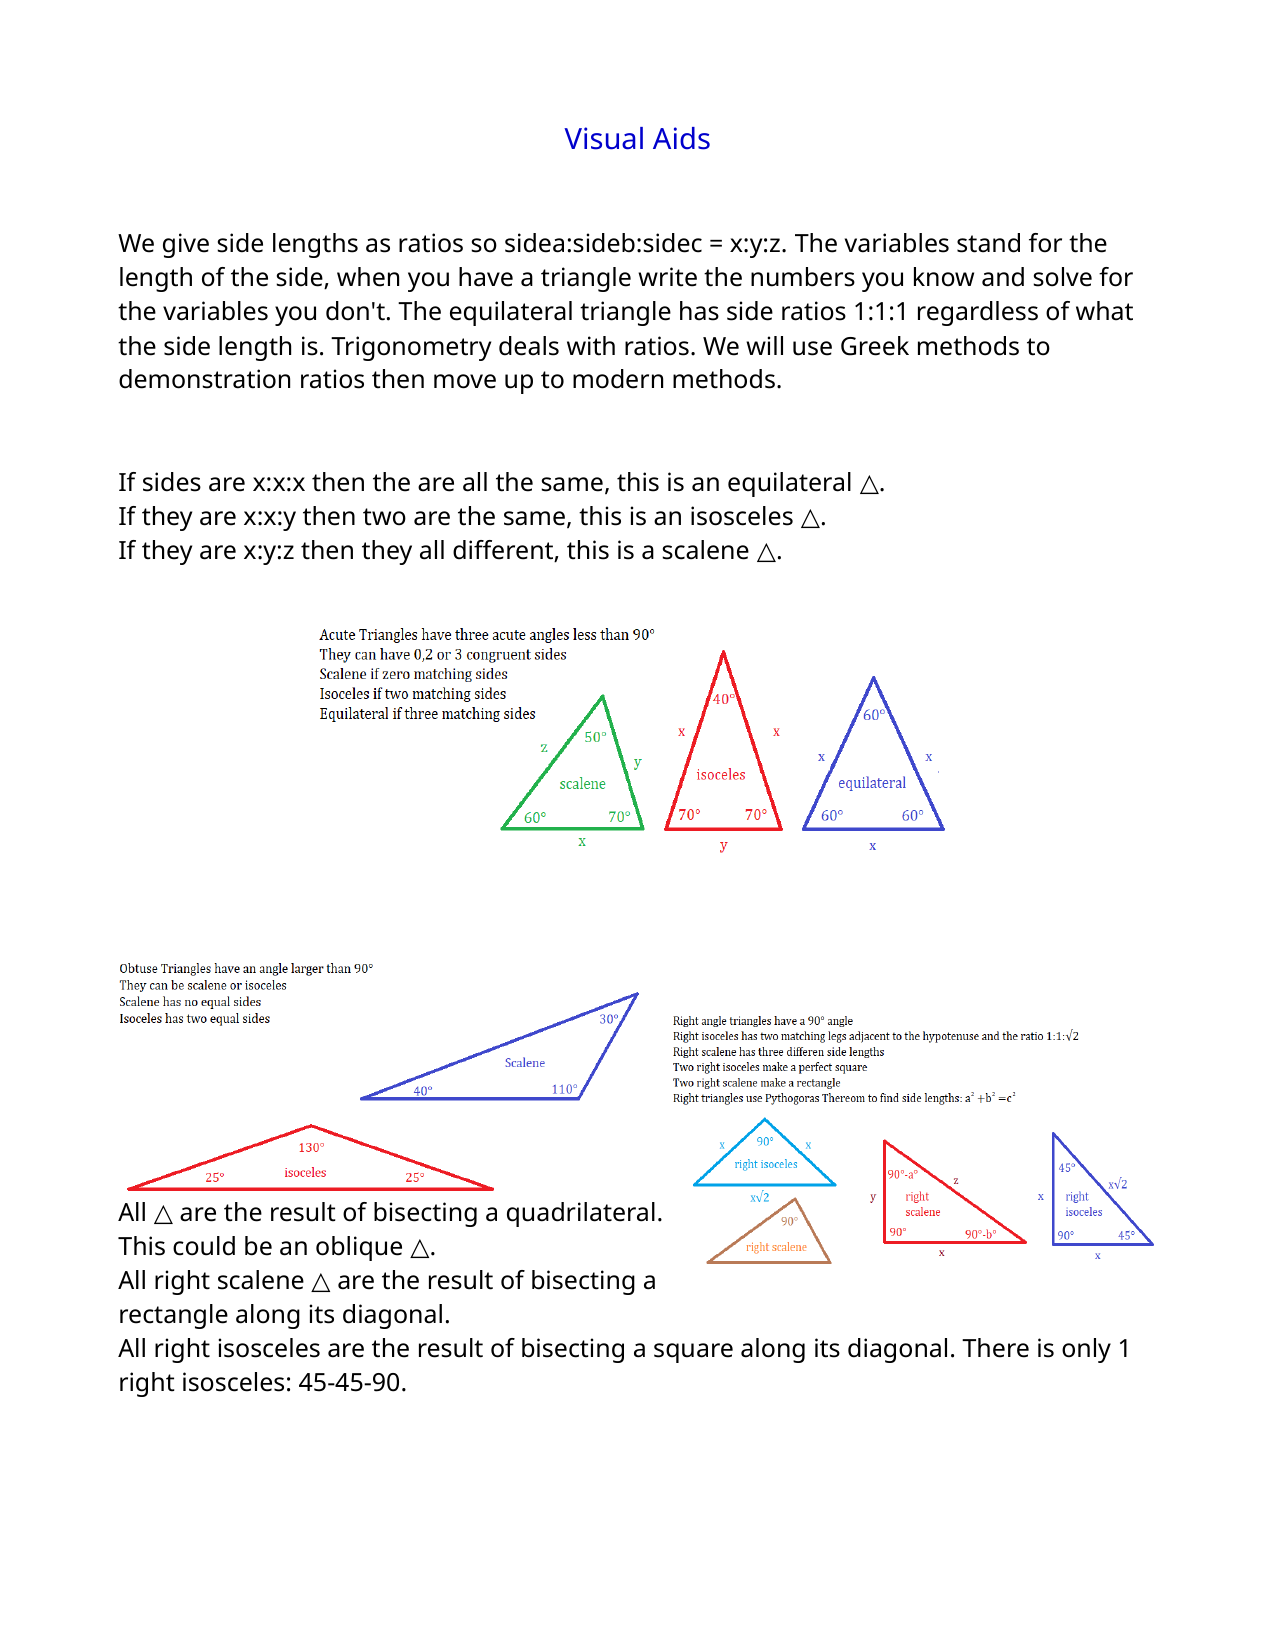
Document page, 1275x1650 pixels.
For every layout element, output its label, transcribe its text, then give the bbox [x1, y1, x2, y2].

text All right isosceles are the result of bisecting a square along its diagonal. There is only 1 right isosceles: 45-45-90. [118, 1331, 1157, 1399]
text If sides are x:x:x then the are all the same, this is an equilateral △. [118, 464, 1157, 498]
text If they are x:y:z then they all different, this is a scalene △. [118, 532, 1157, 567]
picture [315, 618, 960, 859]
text All △ are the result of bisecting a quadrilateral. This could be an oblique △. [118, 1195, 668, 1263]
text We give side lengths as ratios so sidea:sideb:sidec = x:y:z. The variables stand for the length of the side, when you have a triangle write the numbers you know and solve for the variables you don't. The equilateral triangle has side ratios 1:1:1 regardless of what the side length is. Trigonometry deals with ratios. We will use Greek methods to demonstration ratios then move up to modern methods. [118, 226, 1157, 396]
picture [118, 954, 1157, 1278]
text All right scalene △ are the result of bisecting a rectangle along its diagonal. [118, 1263, 1157, 1331]
text If they are x:x:y then two are the same, this is an isosceles △. [118, 498, 1157, 532]
text Visual Aids [118, 118, 1157, 158]
